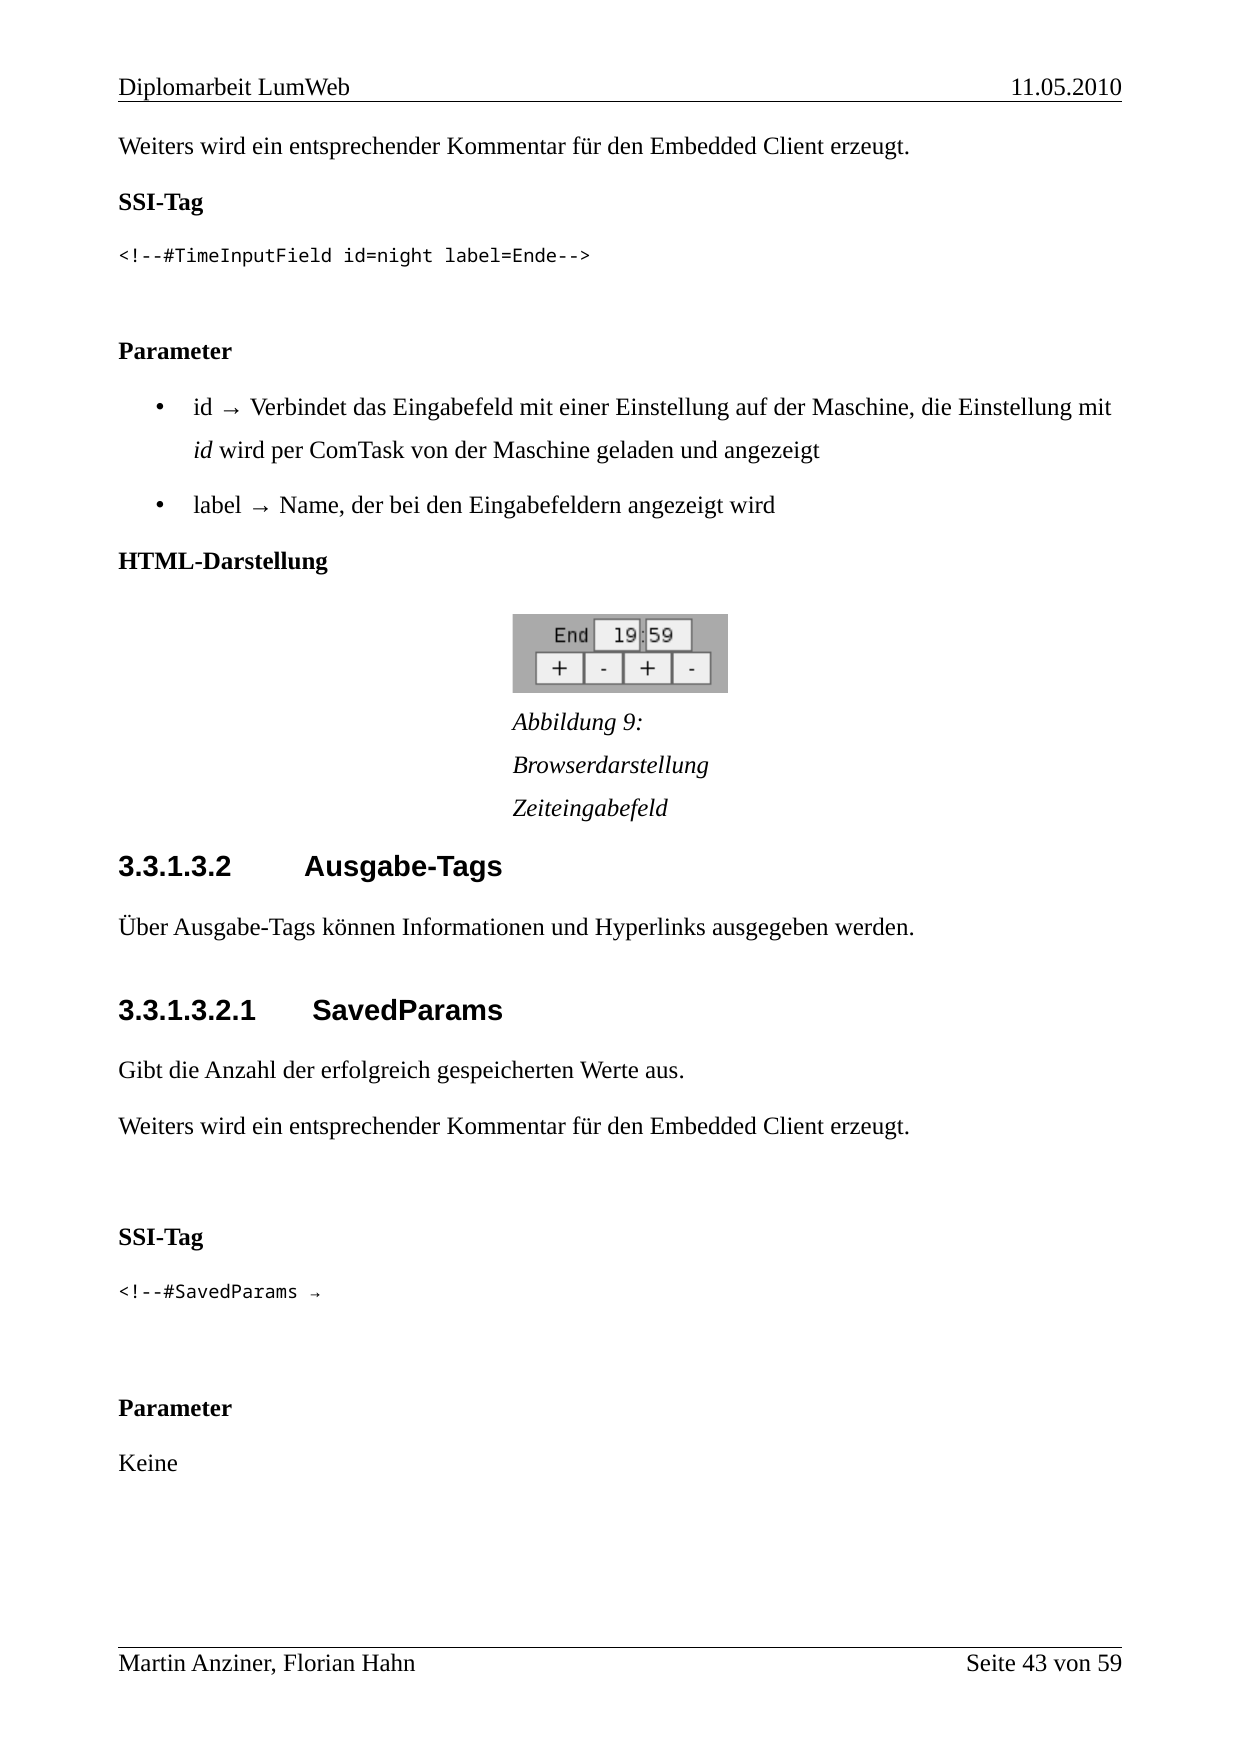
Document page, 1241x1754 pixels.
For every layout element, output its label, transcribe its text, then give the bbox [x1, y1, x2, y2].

list id → Verbindet das Eingabefeld mit einer Einstellung auf der Maschine, die Einstellung mit id wird per ComTask von der Maschine geladen und angezeigt [156, 392, 1122, 464]
text Keine [118, 1448, 1122, 1477]
text Abbildung 9: Browserdarstellung Zeiteingabefeld [512, 693, 728, 822]
list label → Name, der bei den Eingabefeldern angezeigt wird [156, 491, 1122, 519]
text HTML-Darstellung [118, 546, 1122, 575]
text Über Ausgabe-Tags können Informationen und Hyperlinks ausgegeben werden. [118, 912, 1122, 941]
text Parameter [118, 336, 1122, 365]
subtitle SavedParams [118, 993, 1122, 1026]
text Parameter [118, 1393, 1122, 1422]
text Weiters wird ein entsprechender Kommentar für den Embedded Client erzeugt. [118, 131, 1122, 160]
text SSI-Tag [118, 1222, 1122, 1251]
text SSI-Tag [118, 187, 1122, 216]
text <!--#SavedParams → [118, 1278, 1122, 1304]
text <!--#TimeInputField id=night label=Ende--> [118, 242, 1122, 268]
text Gibt die Anzahl der erfolgreich gespeicherten Werte aus. [118, 1056, 1122, 1084]
subtitle Ausgabe-Tags [118, 849, 1122, 883]
text Weiters wird ein entsprechender Kommentar für den Embedded Client erzeugt. [118, 1111, 1122, 1140]
picture [512, 614, 728, 693]
